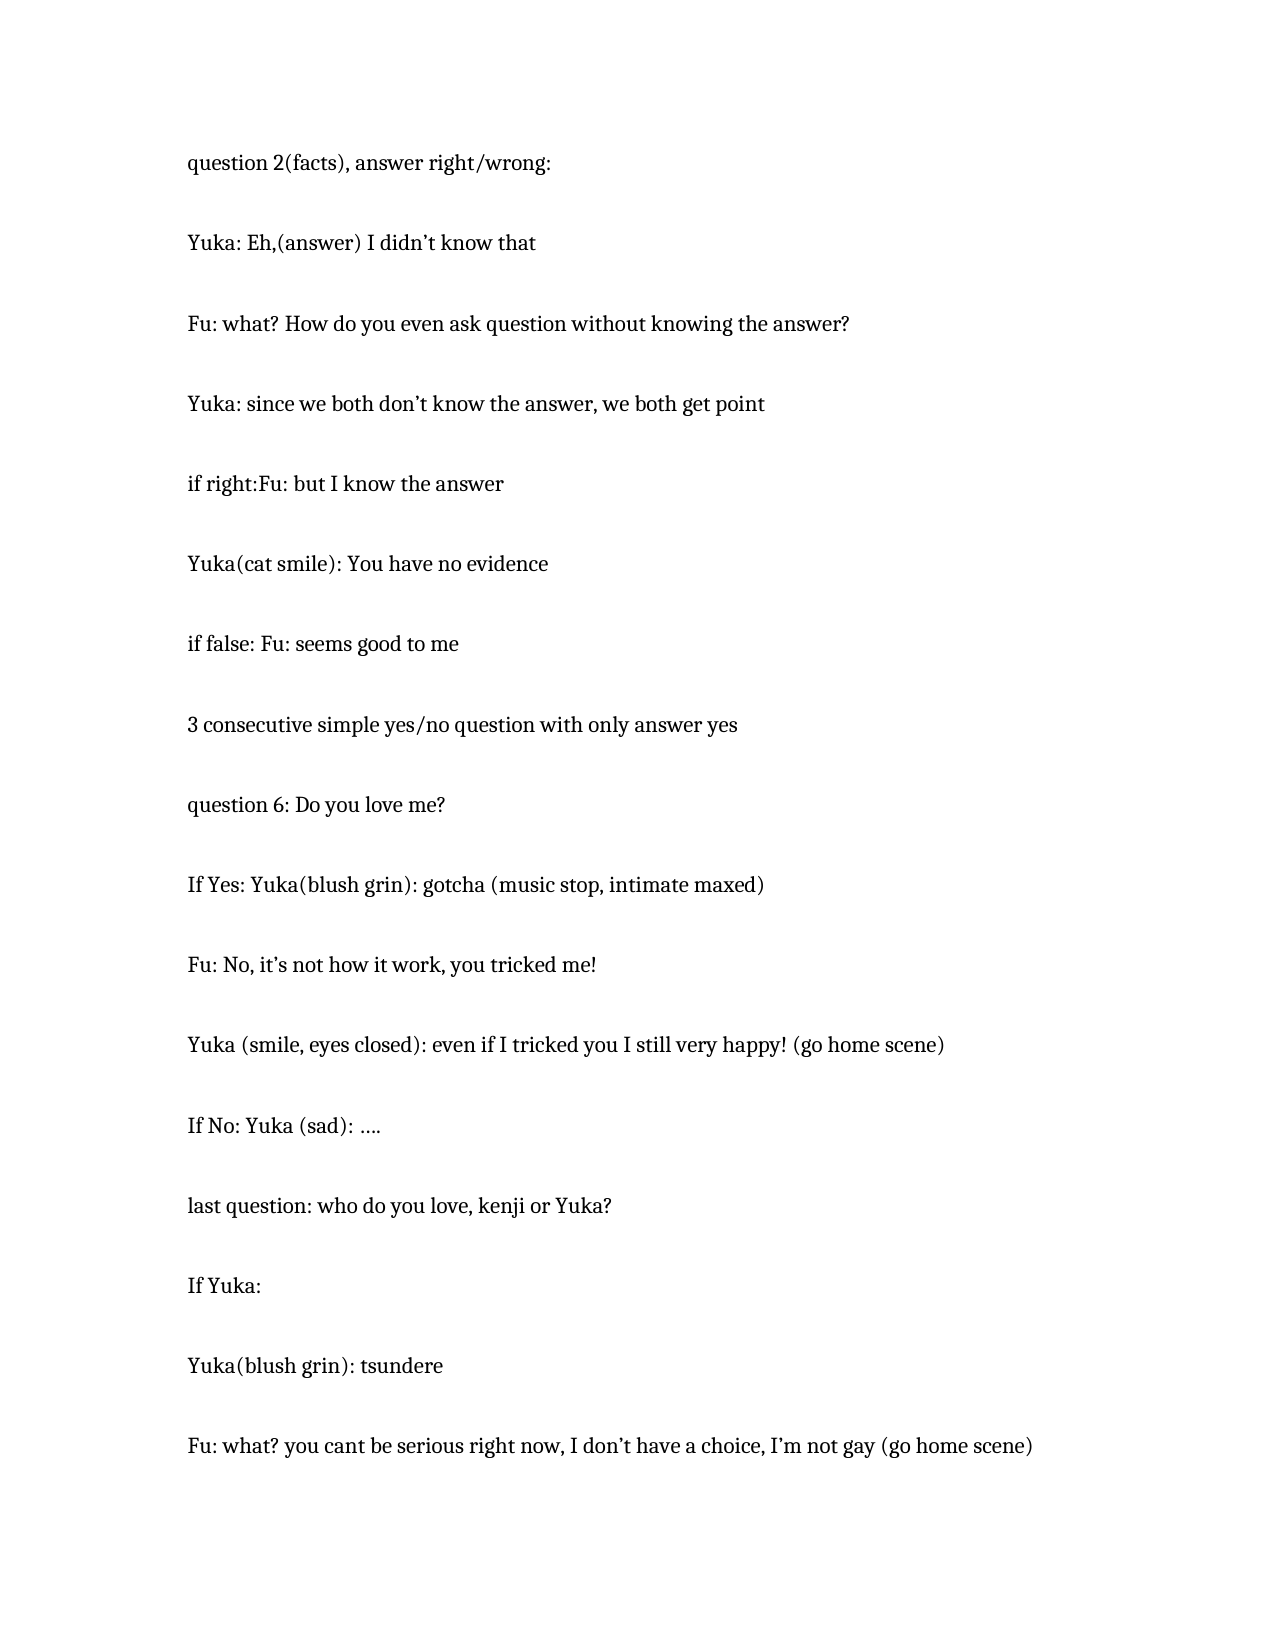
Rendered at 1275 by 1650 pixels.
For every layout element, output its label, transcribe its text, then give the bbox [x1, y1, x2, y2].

text question 2(facts), answer right/wrong: [187, 150, 1087, 176]
text If Yes: Yuka(blush grin): gotcha (music stop, intimate maxed) [187, 872, 1087, 898]
text Yuka: since we both don’t know the answer, we both get point [187, 391, 1087, 417]
text last question: who do you love, kenji or Yuka? [187, 1193, 1087, 1219]
text if false: Fu: seems good to me [187, 631, 1087, 658]
text Yuka: Eh,(answer) I didn’t know that [187, 230, 1087, 257]
text Fu: what? How do you even ask question without knowing the answer? [187, 310, 1087, 337]
text If Yuka: [187, 1273, 1087, 1299]
text Yuka (smile, eyes closed): even if I tricked you I still very happy! (go home scene) [187, 1032, 1087, 1059]
text Yuka(blush grin): tsundere [187, 1353, 1087, 1379]
text Yuka(cat smile): You have no evidence [187, 551, 1087, 577]
text Fu: No, it’s not how it work, you tricked me! [187, 952, 1087, 978]
text Fu: what? you cant be serious right now, I don’t have a choice, I’m not gay (go home scene) [187, 1433, 1087, 1460]
text if right:Fu: but I know the answer [187, 471, 1087, 497]
text 3 consecutive simple yes/no question with only answer yes [187, 711, 1087, 738]
text question 6: Do you love me? [187, 792, 1087, 818]
text If No: Yuka (sad): …. [187, 1112, 1087, 1139]
